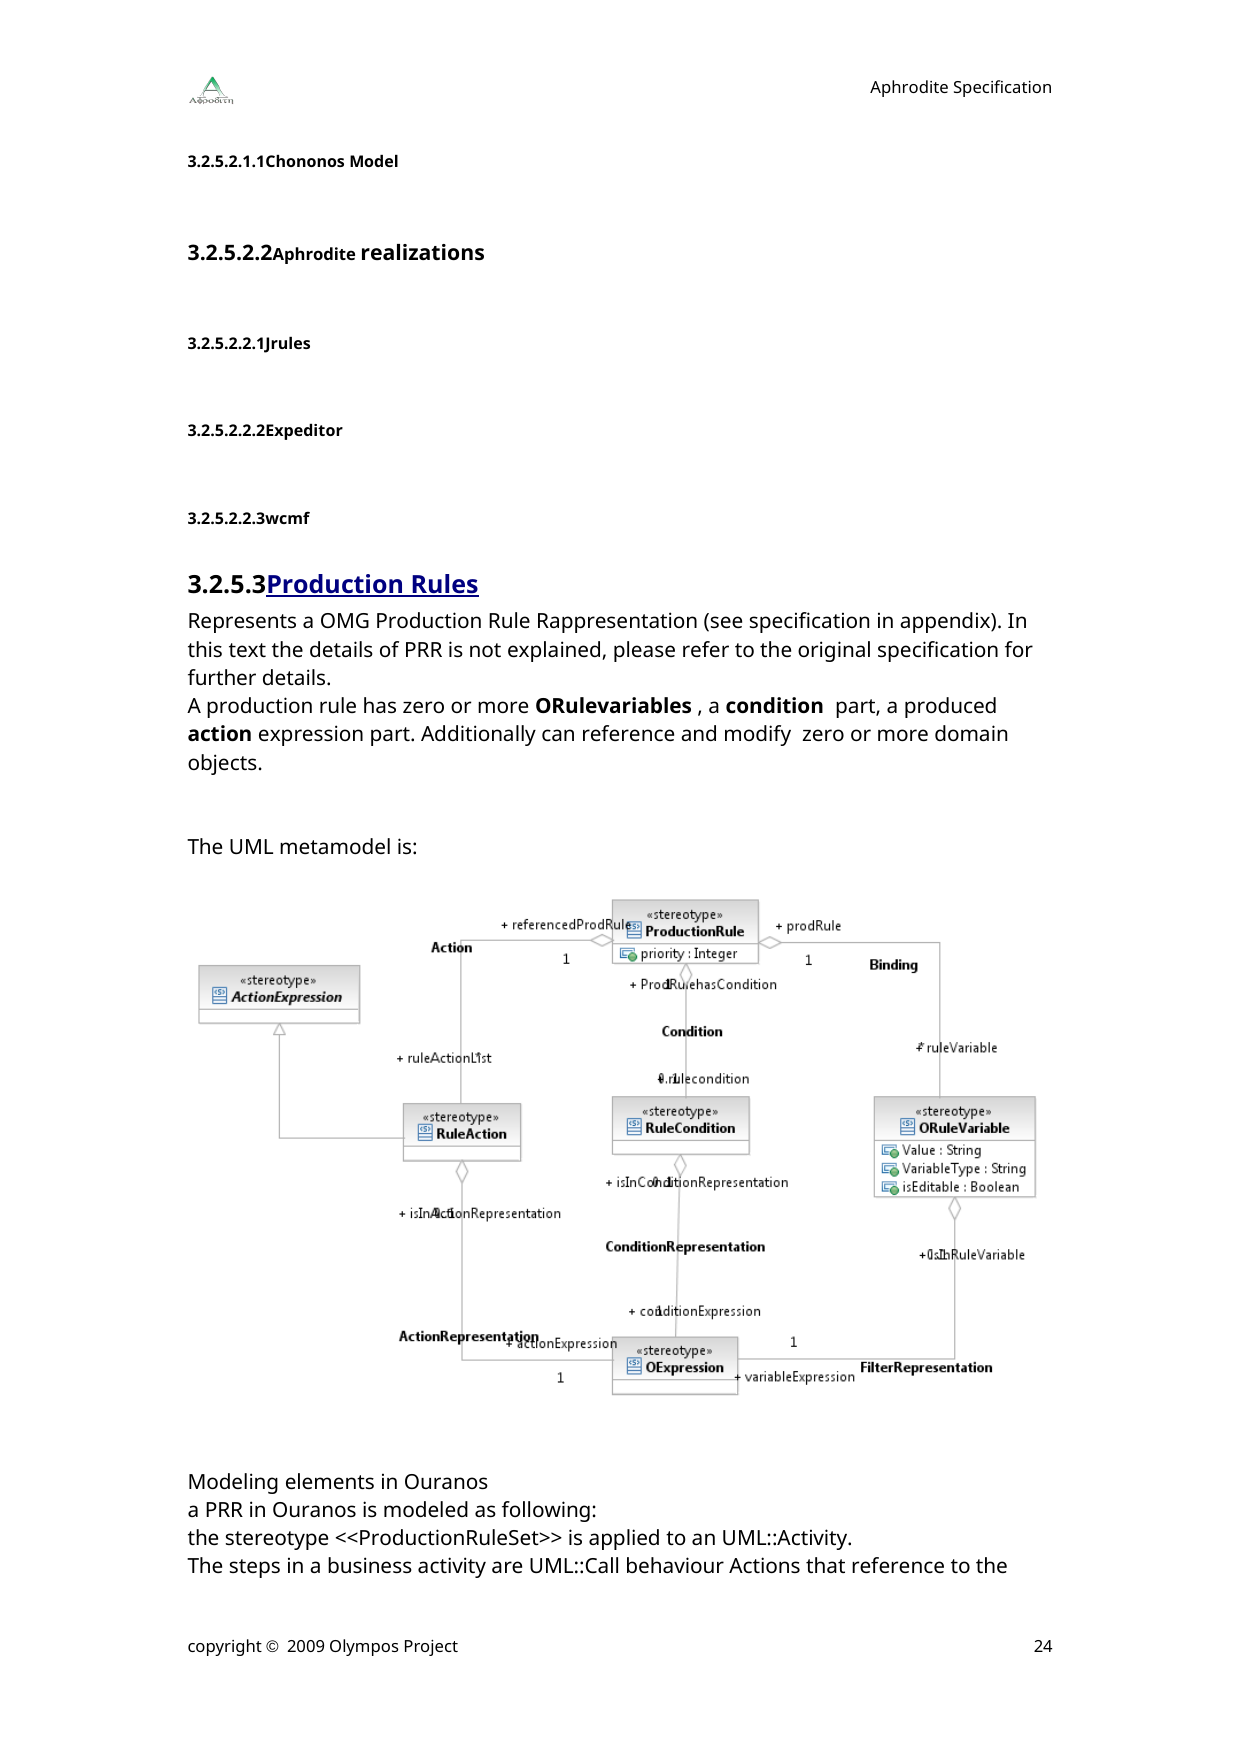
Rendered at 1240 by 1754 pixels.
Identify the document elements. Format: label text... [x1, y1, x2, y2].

subtitle Expeditor [187, 420, 1052, 441]
subtitle wcmf [187, 507, 1052, 529]
text The steps in a business activity are UML::Call behaviour Actions that reference to the [187, 1551, 1052, 1580]
text The UML metamodel is: [187, 832, 1052, 861]
picture [187, 888, 1053, 1439]
subtitle Jrules [187, 332, 1052, 354]
text Modeling elements in Ouranos [187, 1467, 1052, 1495]
picture [188, 76, 235, 105]
subtitle Aphrodite realizations [187, 237, 1052, 266]
subtitle Production Rules [187, 566, 1052, 600]
subtitle Chononos Model [187, 150, 1052, 172]
text Represents a OMG Production Rule Rappresentation (see specification in appendix). In this text the details of PRR is not explained, please refer to the original specification for further details. [187, 607, 1052, 691]
text the stereotype <<ProductionRuleSet>> is applied to an UML::Activity. [187, 1523, 1052, 1551]
text A production rule has zero or more ORulevariables , a condition part, a produced action expression part. Additionally can reference and modify zero or more domain objects. [187, 691, 1052, 776]
text a PRR in Ouranos is modeled as following: [187, 1495, 1052, 1523]
